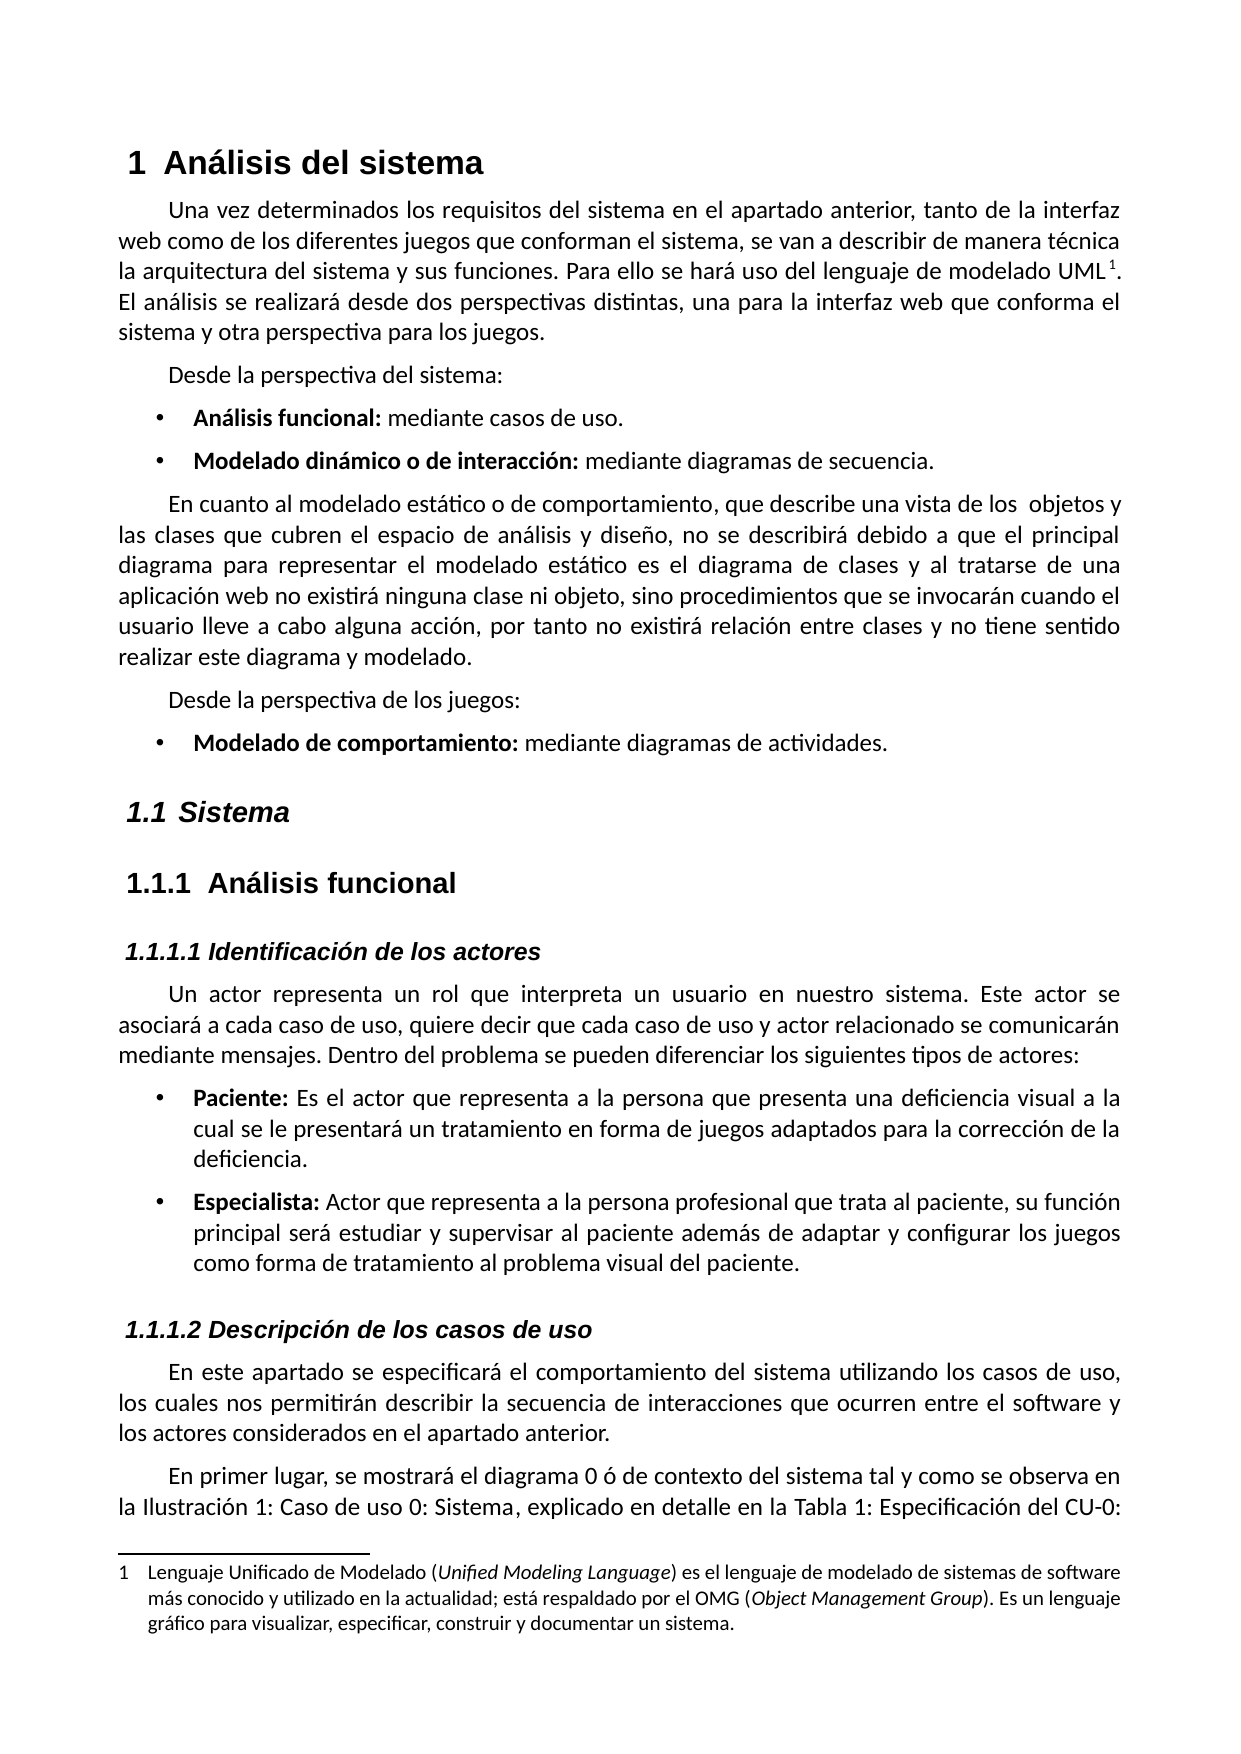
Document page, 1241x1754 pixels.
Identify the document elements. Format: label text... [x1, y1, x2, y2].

list Análisis funcional: mediante casos de uso. [156, 402, 1122, 433]
text En este apartado se especificará el comportamiento del sistema utilizando los casos de uso, los cuales nos permitirán describir la secuencia de interacciones que ocurren entre el software y los actores considerados en el apartado anterior. [118, 1356, 1122, 1448]
text Desde la perspectiva de los juegos: [118, 684, 1122, 714]
subtitle Análisis del sistema [118, 143, 1122, 182]
text Lenguaje Unificado de Modelado (Unified Modeling Language) es el lenguaje de modelado de sistemas de software más conocido y utilizado en la actualidad; está respaldado por el OMG (Object Management Group). Es un lenguaje gráfico para visualizar, especificar, construir y documentar un sistema. [118, 1559, 1122, 1636]
list Modelado dinámico o de interacción: mediante diagramas de secuencia. [156, 445, 1122, 476]
subtitle Descripción de los casos de uso [118, 1315, 1122, 1344]
subtitle Análisis funcional [118, 866, 1122, 900]
text Un actor representa un rol que interpreta un usuario en nuestro sistema. Este actor se asociará a cada caso de uso, quiere decir que cada caso de uso y actor relacionado se comunicarán mediante mensajes. Dentro del problema se pueden diferenciar los siguientes tipos de actores: [118, 978, 1122, 1070]
text Una vez determinados los requisitos del sistema en el apartado anterior, tanto de la interfaz web como de los diferentes juegos que conforman el sistema, se van a describir de manera técnica la arquitectura del sistema y sus funciones. Para ello se hará uso del lenguaje de modelado UML. El análisis se realizará desde dos perspectivas distintas, una para la interfaz web que conforma el sistema y otra perspectiva para los juegos. [118, 194, 1122, 347]
list Paciente: Es el actor que representa a la persona que presenta una deficiencia visual a la cual se le presentará un tratamiento en forma de juegos adaptados para la corrección de la deficiencia. [156, 1082, 1122, 1174]
subtitle Identificación de los actores [118, 937, 1122, 966]
list Especialista: Actor que representa a la persona profesional que trata al paciente, su función principal será estudiar y supervisar al paciente además de adaptar y configurar los juegos como forma de tratamiento al problema visual del paciente. [156, 1186, 1122, 1278]
text En cuanto al modelado estático o de comportamiento, que describe una vista de los objetos y las clases que cubren el espacio de análisis y diseño, no se describirá debido a que el principal diagrama para representar el modelado estático es el diagrama de clases y al tratarse de una aplicación web no existirá ninguna clase ni objeto, sino procedimientos que se invocarán cuando el usuario lleve a cabo alguna acción, por tanto no existirá relación entre clases y no tiene sentido realizar este diagrama y modelado. [118, 488, 1122, 672]
subtitle Sistema [118, 795, 1122, 829]
text En primer lugar, se mostrará el diagrama 0 ó de contexto del sistema tal y como se observa en la Ilustración 1: Caso de uso 0: Sistema, explicado en detalle en la Tabla 1: Especificación del CU-0: [118, 1461, 1122, 1522]
text Desde la perspectiva del sistema: [118, 359, 1122, 390]
list Modelado de comportamiento: mediante diagramas de actividades. [156, 727, 1122, 758]
